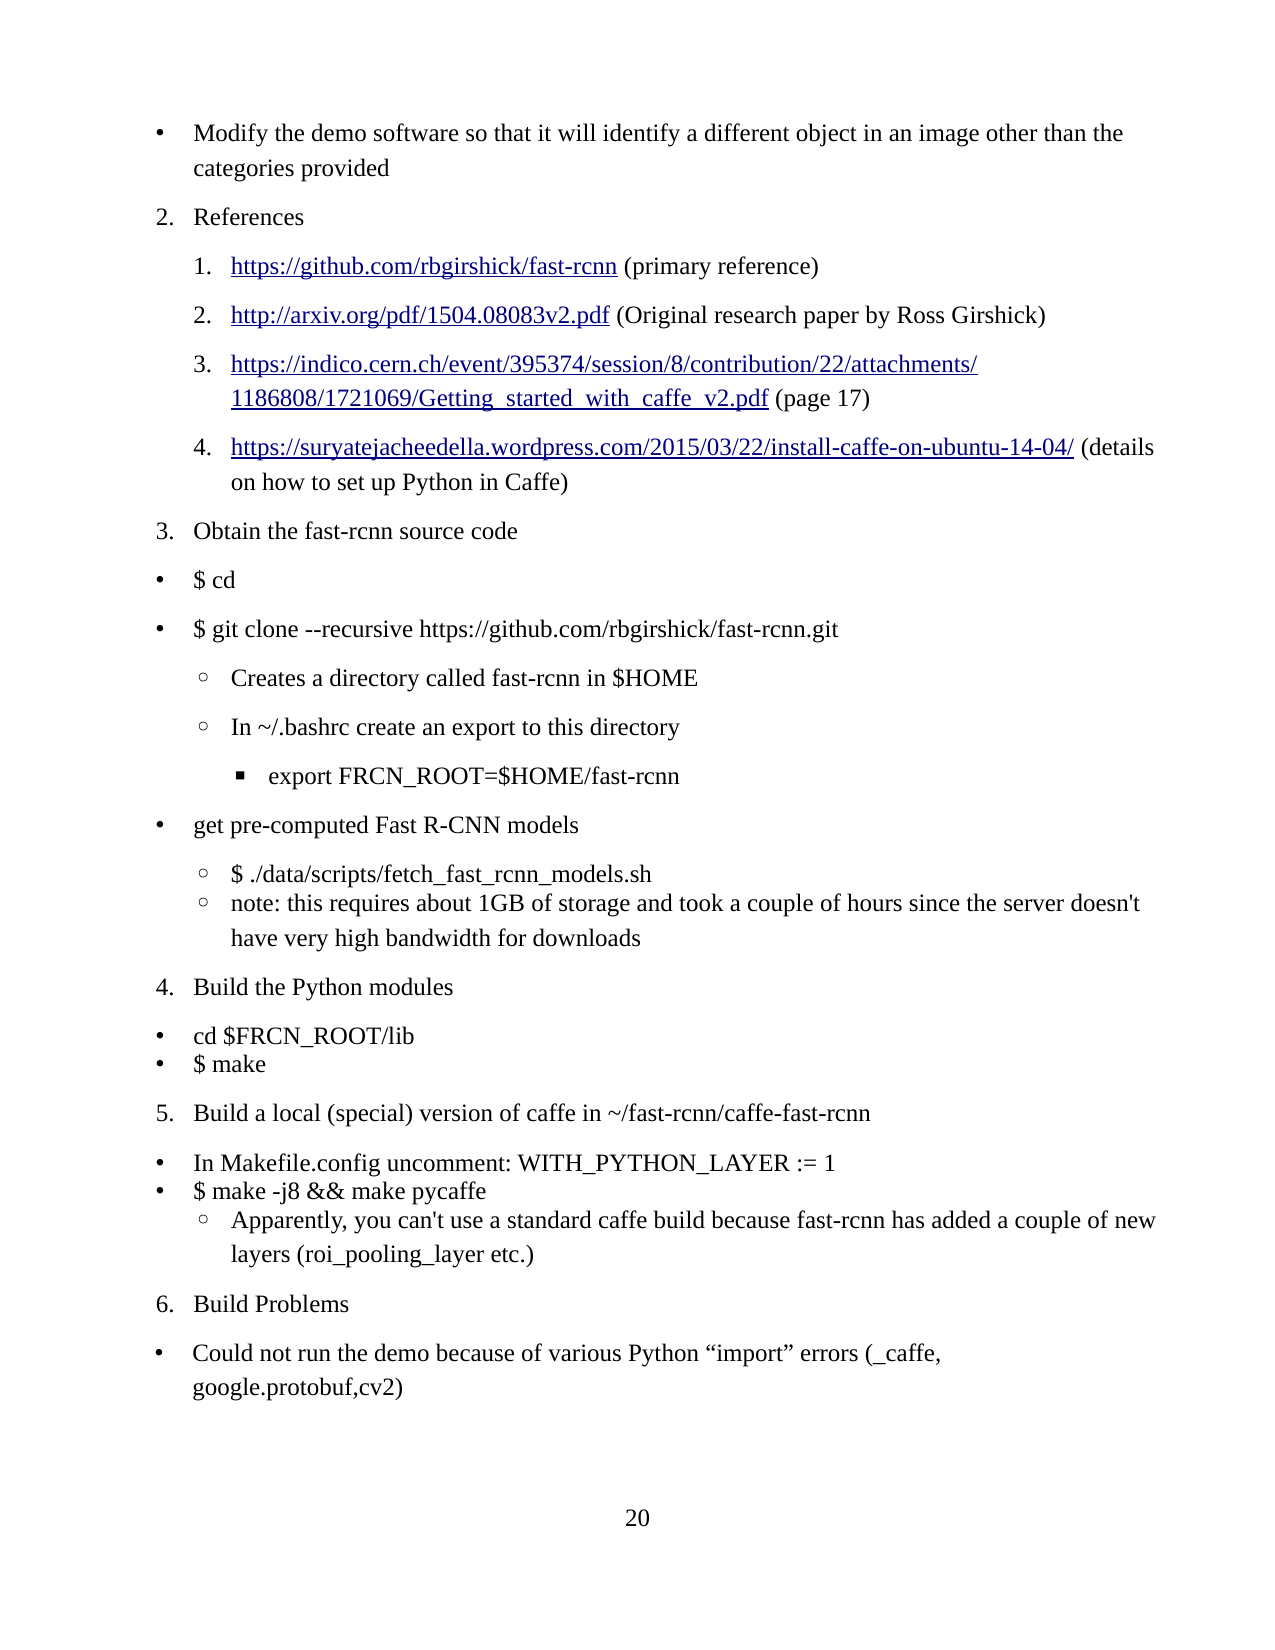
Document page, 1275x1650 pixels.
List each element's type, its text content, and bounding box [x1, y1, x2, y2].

list http://arxiv.org/pdf/1504.08083v2.pdf (Original research paper by Ross Girshick) [193, 300, 1157, 328]
list $ make [156, 1049, 1157, 1078]
list Build a local (special) version of caffe in ~/fast-rcnn/caffe-fast-rcnn [156, 1098, 1157, 1127]
list References [156, 202, 1157, 230]
list Build the Python modules [156, 972, 1157, 1000]
list In Makefile.config uncomment: WITH_PYTHON_LAYER := 1 [156, 1148, 1157, 1176]
list $ cd [156, 565, 1157, 594]
list note: this requires about 1GB of storage and took a couple of hours since the server doesn't have very high bandwidth for downloads [193, 888, 1157, 951]
list Build Problems [156, 1289, 1157, 1317]
list https://suryatejacheedella.wordpress.com/2015/03/22/install-caffe-on-ubuntu-14-04/ (details on how to set up Python in Caffe) [193, 432, 1157, 496]
list https://github.com/rbgirshick/fast-rcnn (primary reference) [193, 251, 1157, 279]
list In ~/.bashrc create an export to this directory [193, 712, 1157, 741]
list Modify the demo software so that it will identify a different object in an image other than the categories provided [156, 118, 1157, 181]
list $ git clone --recursive https://github.com/rbgirshick/fast-rcnn.git [156, 614, 1157, 643]
list Creates a directory called fast-rcnn in $HOME [193, 663, 1157, 692]
list https://indico.cern.ch/event/395374/session/8/contribution/22/attachments/1186808/1721069/Getting_started_with_caffe_v2.pdf (page 17) [193, 349, 1157, 412]
list Apparently, you can't use a standard caffe build because fast-rcnn has added a couple of new layers (roi_pooling_layer etc.) [193, 1205, 1157, 1268]
list $ ./data/scripts/fetch_fast_rcnn_models.sh [193, 859, 1157, 888]
list cd $FRCN_ROOT/lib [156, 1021, 1157, 1049]
list Obtain the fast-rcnn source code [156, 516, 1157, 545]
list export FRCN_ROOT=$HOME/fast-rcnn [231, 761, 1157, 790]
list get pre-computed Fast R-CNN models [156, 810, 1157, 839]
list $ make -j8 && make pycaffe [156, 1176, 1157, 1205]
list Could not run the demo because of various Python “import” errors (_caffe, google.protobuf,cv2) [154, 1338, 1157, 1401]
